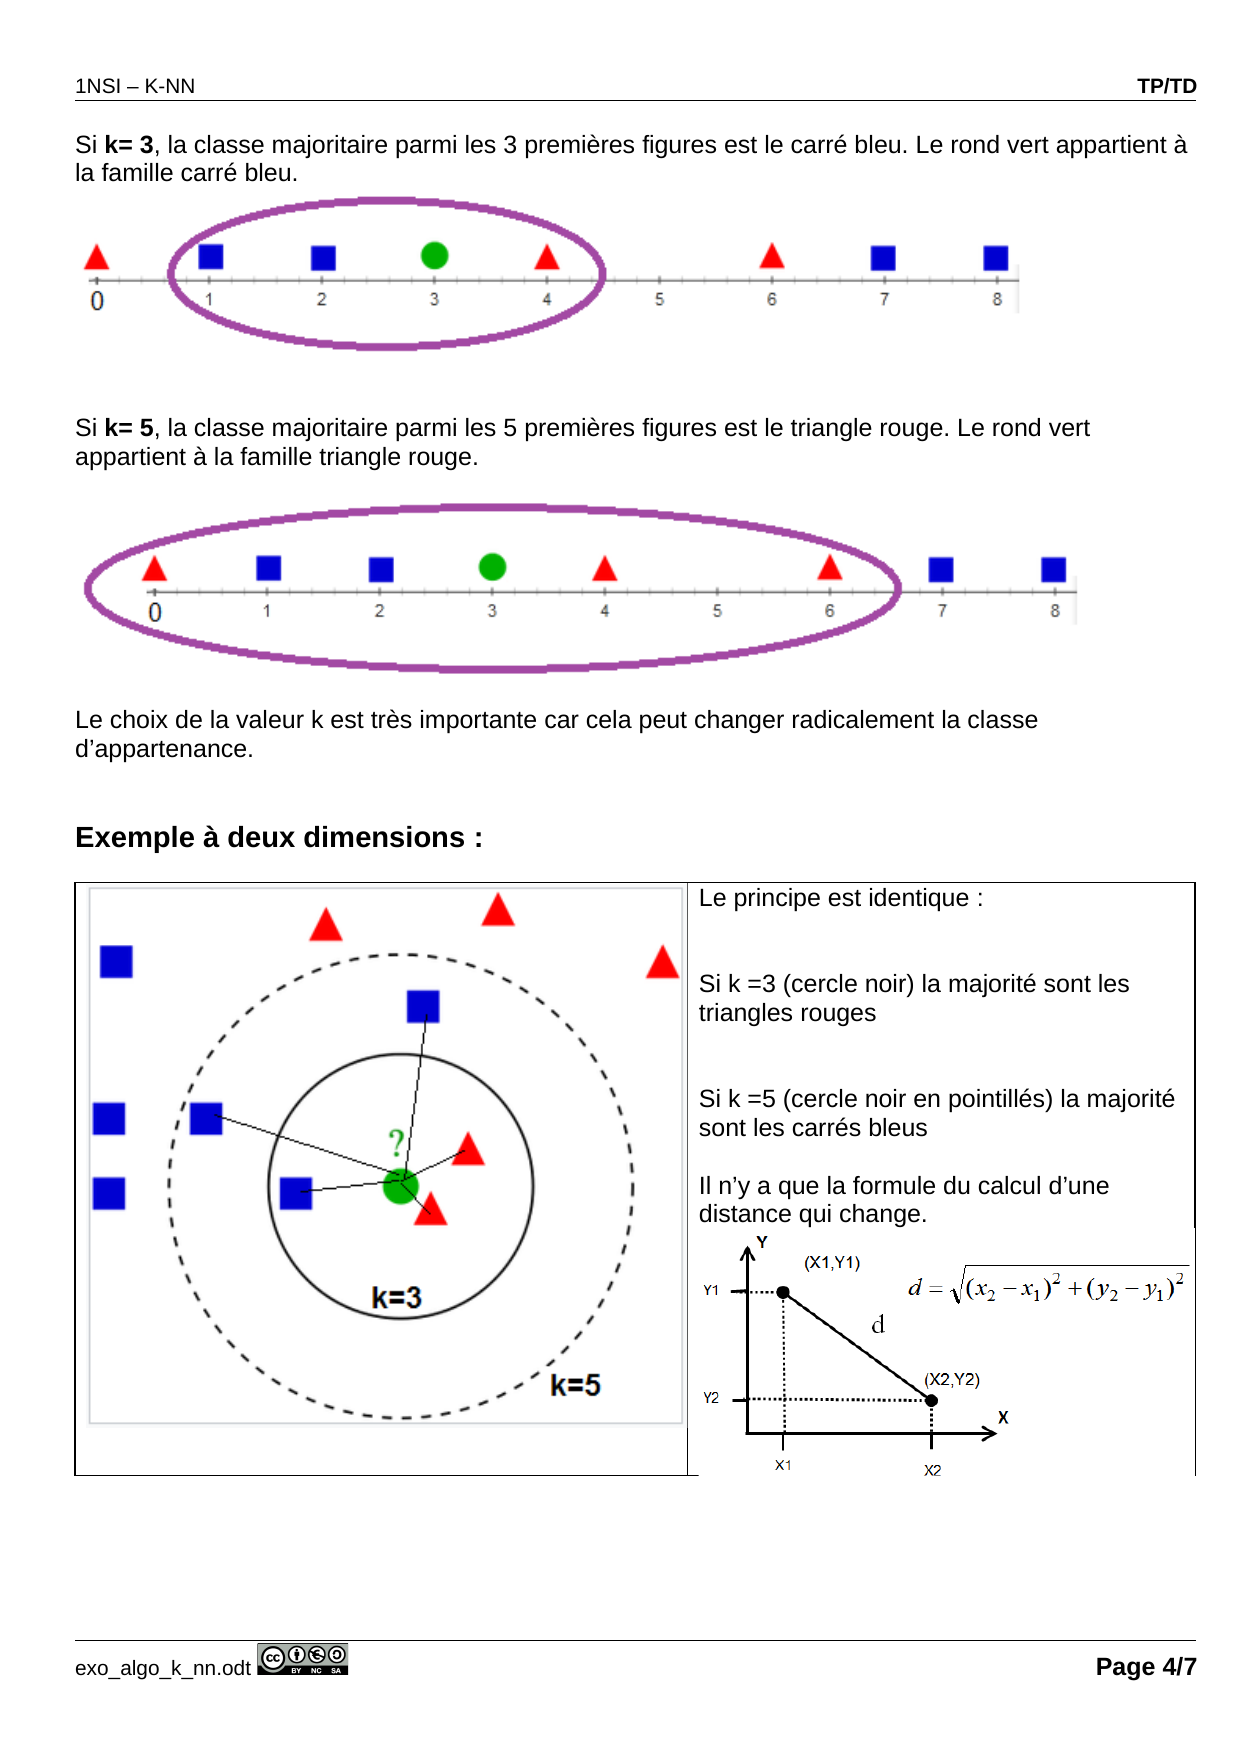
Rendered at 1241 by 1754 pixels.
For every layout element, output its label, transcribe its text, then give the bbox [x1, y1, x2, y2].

picture [75, 499, 1082, 677]
picture [75, 187, 1032, 356]
table_header [76, 883, 687, 1475]
text Si k= 5, la classe majoritaire parmi les 5 premières figures est le triangle rouge. Le rond vert appartient à la famille triangle rouge. [75, 413, 1196, 471]
table_header Le principe est identique : Si k =3 (cercle noir) la majorité sont les triangles rouges Si k =5 (cercle noir en pointillés) la majorité sont les carrés bleus Il n’y a que la formule du calcul d’une distance qui change. [688, 883, 1194, 1475]
picture [257, 1643, 349, 1675]
text Si k= 3, la classe majoritaire parmi les 3 premières figures est le carré bleu. Le rond vert appartient à la famille carré bleu. [75, 129, 1196, 187]
text Le choix de la valeur k est très importante car cela peut changer radicalement la classe d’appartenance. [75, 705, 1196, 762]
text Exemple à deux dimensions : [75, 820, 1196, 853]
